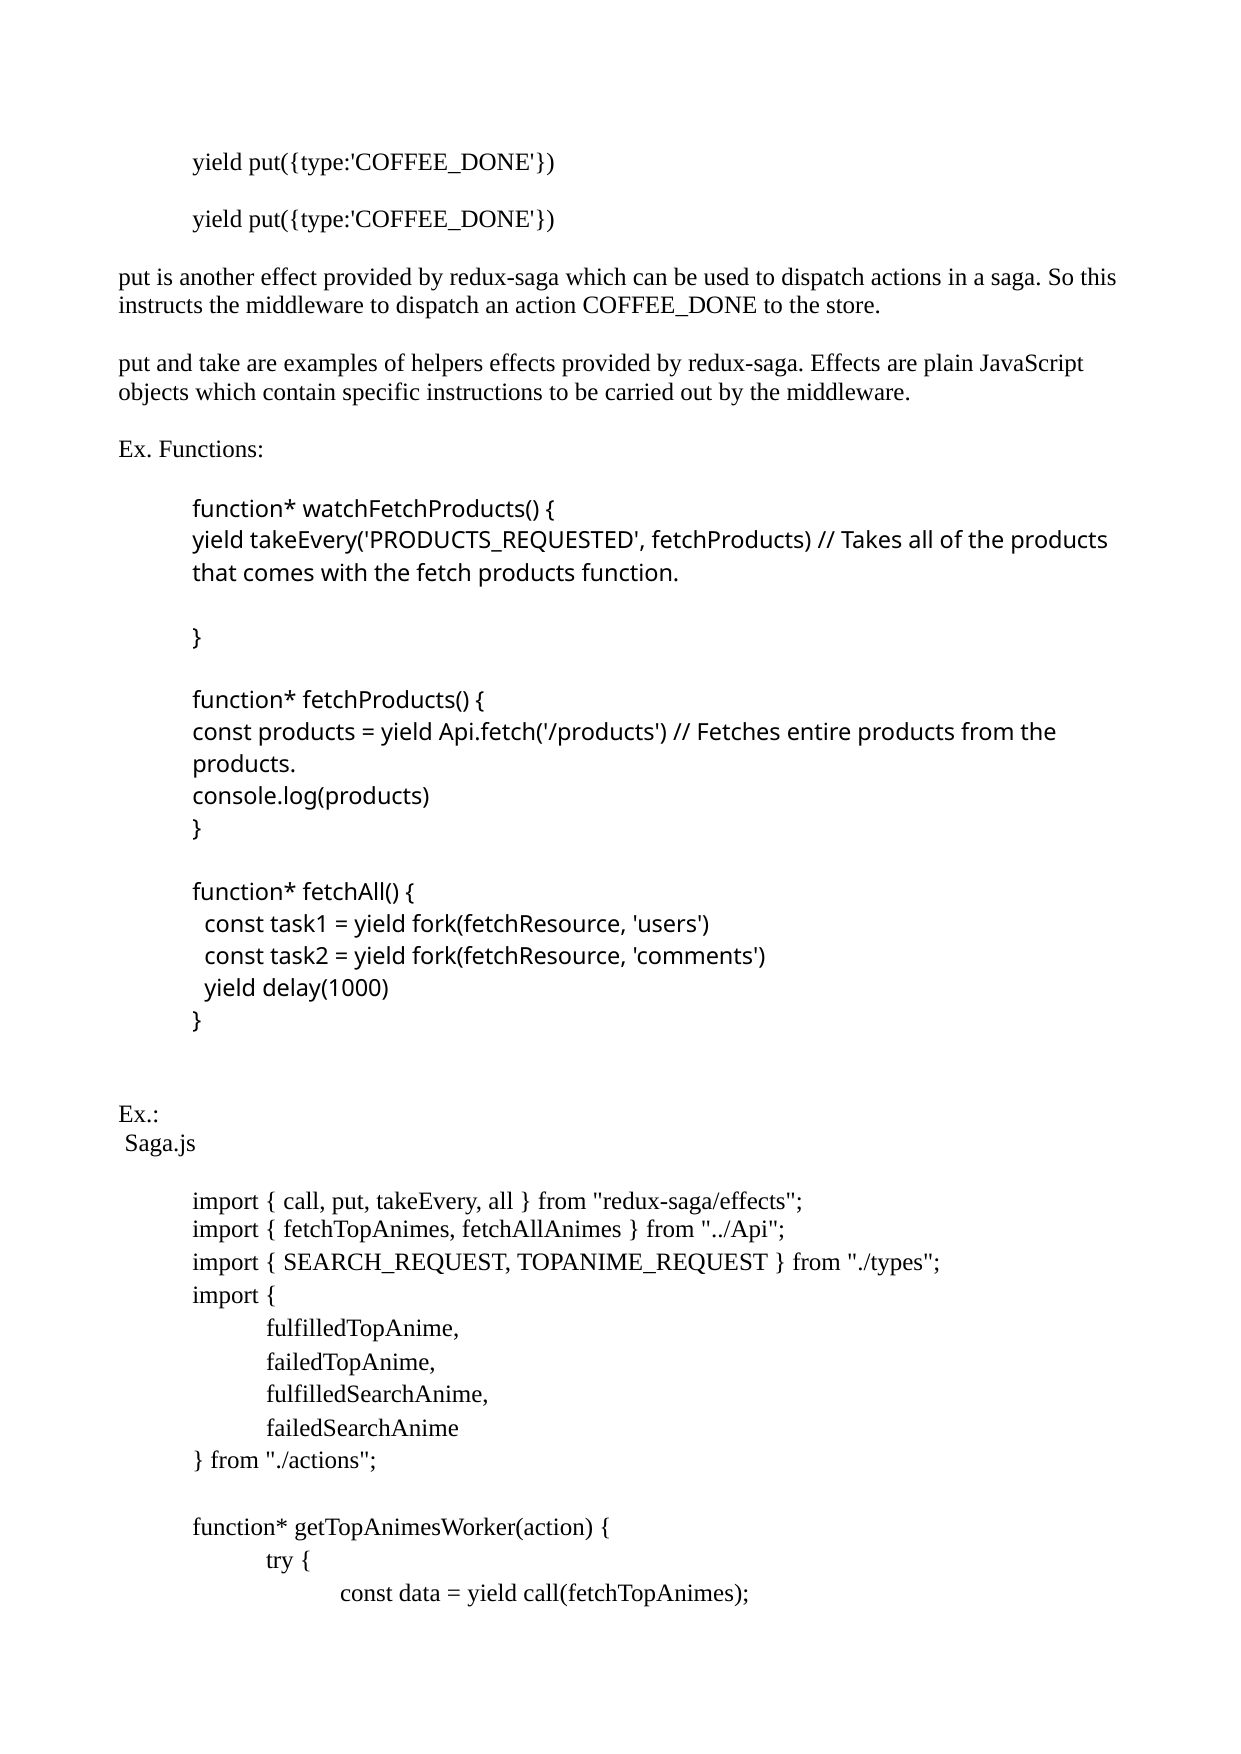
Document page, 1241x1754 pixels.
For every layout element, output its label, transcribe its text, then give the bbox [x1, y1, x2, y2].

text } from "./actions"; [192, 1446, 1122, 1474]
text const task1 = yield fork(fetchResource, 'users') [192, 908, 1122, 939]
text import { SEARCH_REQUEST, TOPANIME_REQUEST } from "./types"; [192, 1247, 1122, 1276]
text function* getTopAnimesWorker(action) { [192, 1512, 1122, 1540]
text } function* fetchProducts() { const products = yield Api.fetch('/products') // Fetches entire products from the products. console.log(products) } [192, 588, 1122, 844]
text } [192, 1003, 1122, 1036]
text import { fetchTopAnimes, fetchAllAnimes } from "../Api"; [192, 1214, 1122, 1243]
text Ex. Functions: [118, 434, 1122, 463]
text yield delay(1000) [192, 972, 1122, 1003]
text failedSearchAnime [192, 1413, 1122, 1441]
text function* watchFetchProducts() { yield takeEvery('PRODUCTS_REQUESTED', fetchProducts) // Takes all of the products that comes with the fetch products function. [192, 492, 1122, 588]
text Ex.: [118, 1099, 1122, 1128]
text import { [192, 1281, 1122, 1309]
text import { call, put, takeEvery, all } from "redux-saga/effects"; [192, 1186, 1122, 1214]
text put is another effect provided by redux-saga which can be used to dispatch actions in a saga. So this instructs the middleware to dispatch an action COFFEE_DONE to the store. [118, 262, 1122, 319]
text fulfilledTopAnime, [192, 1313, 1122, 1342]
text yield put({type:'COFFEE_DONE'}) [192, 204, 1122, 233]
text Saga.js [118, 1128, 1122, 1157]
text yield put({type:'COFFEE_DONE'}) [192, 147, 1122, 176]
text const data = yield call(fetchTopAnimes); [192, 1578, 1122, 1606]
text function* fetchAll() { [192, 876, 1122, 908]
text put and take are examples of helpers effects provided by redux-saga. Effects are plain JavaScript objects which contain specific instructions to be carried out by the middleware. [118, 348, 1122, 406]
text fulfilledSearchAnime, [192, 1379, 1122, 1408]
text try { [192, 1545, 1122, 1573]
text const task2 = yield fork(fetchResource, 'comments') [192, 939, 1122, 972]
text failedTopAnime, [192, 1347, 1122, 1375]
